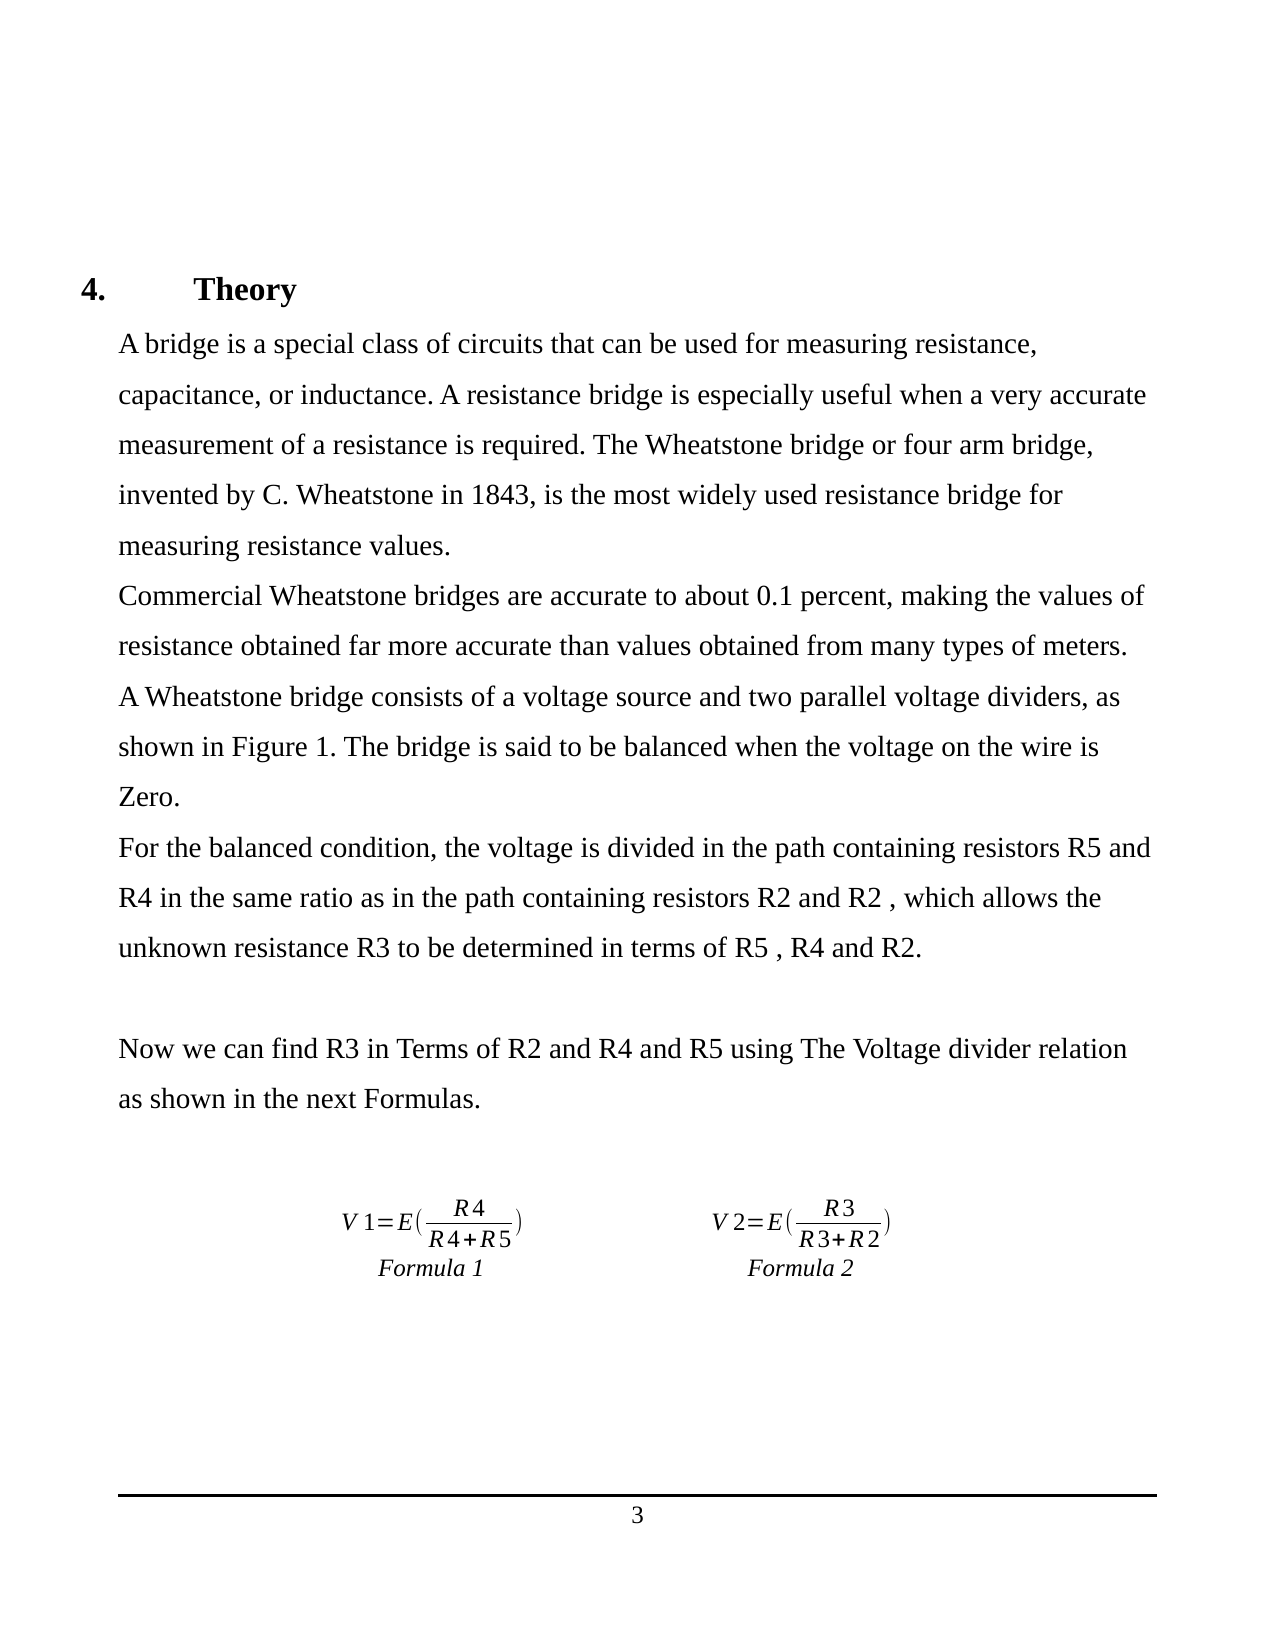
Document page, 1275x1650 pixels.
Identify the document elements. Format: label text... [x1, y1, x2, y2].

list Theory [81, 269, 1157, 307]
list Commercial Wheatstone bridges are accurate to about 0.1 percent, making the values of resistance obtained far more accurate than values obtained from many types of meters. [81, 578, 1157, 662]
list A bridge is a special class of circuits that can be used for measuring resistance, capacitance, or inductance. A resistance bridge is especially useful when a very accurate measurement of a resistance is required. The Wheatstone bridge or four arm bridge, invented by C. Wheatstone in 1843, is the most widely used resistance bridge for measuring resistance values. [81, 327, 1157, 561]
text Formula 1 [342, 1194, 522, 1282]
list For the balanced condition, the voltage is divided in the path containing resistors R5 and R4 in the same ratio as in the path containing resistors R2 and R2 , which allows the unknown resistance R3 to be determined in terms of R5 , R4 and R2. [81, 830, 1157, 964]
list A Wheatstone bridge consists of a voltage source and two parallel voltage dividers, as shown in Figure 1. The bridge is said to be balanced when the voltage on the wire is Zero. [81, 679, 1157, 813]
text Now we can find R3 in Terms of R2 and R4 and R5 using The Voltage divider relation as shown in the next Formulas. [81, 1031, 1157, 1115]
text Formula 2 [711, 1194, 892, 1282]
